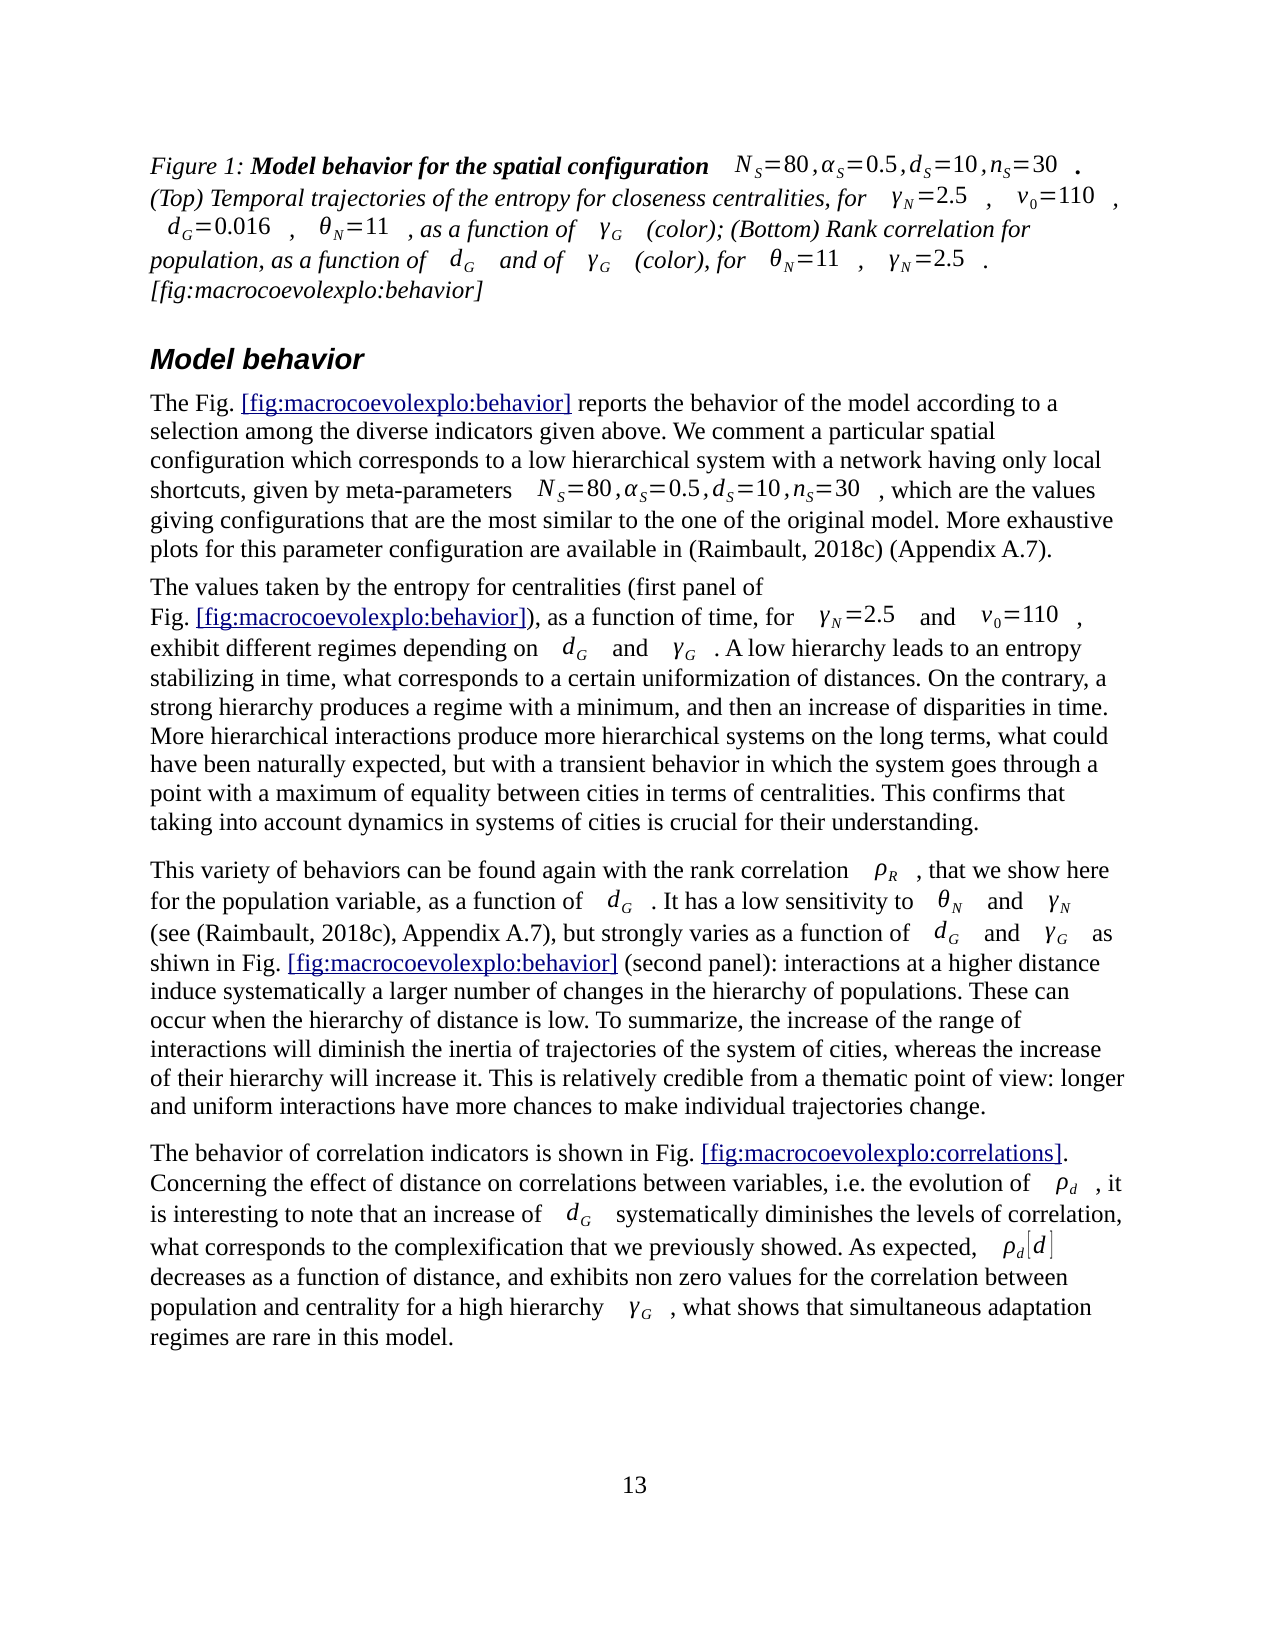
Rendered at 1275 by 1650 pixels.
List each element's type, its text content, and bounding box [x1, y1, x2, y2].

text Figure 1: Model behavior for the spatial configuration . (Top) Temporal trajectories of the entropy for closeness centralities, for , , , , as a function of (color); (Bottom) Rank correlation for population, as a function of and of (color), for , .[fig:macrocoevolexplo:behavior] [150, 150, 1125, 304]
text The values taken by the entropy for centralities (first panel of Fig. [fig:macrocoevolexplo:behavior]), as a function of time, for and , exhibit different regimes depending on and . A low hierarchy leads to an entropy stabilizing in time, what corresponds to a certain uniformization of distances. On the contrary, a strong hierarchy produces a regime with a minimum, and then an increase of disparities in time. More hierarchical interactions produce more hierarchical systems on the long terms, what could have been naturally expected, but with a transient behavior in which the system goes through a point with a maximum of equality between cities in terms of centralities. This confirms that taking into account dynamics in systems of cities is crucial for their understanding. [150, 572, 1125, 836]
subtitle Model behavior [150, 342, 1125, 375]
text This variety of behaviors can be found again with the rank correlation , that we show here for the population variable, as a function of . It has a low sensitivity to and (see (Raimbault, 2018c), Appendix A.7), but strongly varies as a function of and as shiwn in Fig. [fig:macrocoevolexplo:behavior] (second panel): interactions at a higher distance induce systematically a larger number of changes in the hierarchy of populations. These can occur when the hierarchy of distance is low. To summarize, the increase of the range of interactions will diminish the inertia of trajectories of the system of cities, whereas the increase of their hierarchy will increase it. This is relatively credible from a thematic point of view: longer and uniform interactions have more chances to make individual trajectories change. [150, 854, 1125, 1120]
text The behavior of correlation indicators is shown in Fig. [fig:macrocoevolexplo:correlations]. Concerning the effect of distance on correlations between variables, i.e. the evolution of , it is interesting to note that an increase of systematically diminishes the levels of correlation, what corresponds to the complexification that we previously showed. As expected, decreases as a function of distance, and exhibits non zero values for the correlation between population and centrality for a high hierarchy , what shows that simultaneous adaptation regimes are rare in this model. [150, 1138, 1125, 1351]
text The Fig. [fig:macrocoevolexplo:behavior] reports the behavior of the model according to a selection among the diverse indicators given above. We comment a particular spatial configuration which corresponds to a low hierarchical system with a network having only local shortcuts, given by meta-parameters , which are the values giving configurations that are the most similar to the one of the original model. More exhaustive plots for this parameter configuration are available in (Raimbault, 2018c) (Appendix A.7). [150, 388, 1125, 563]
